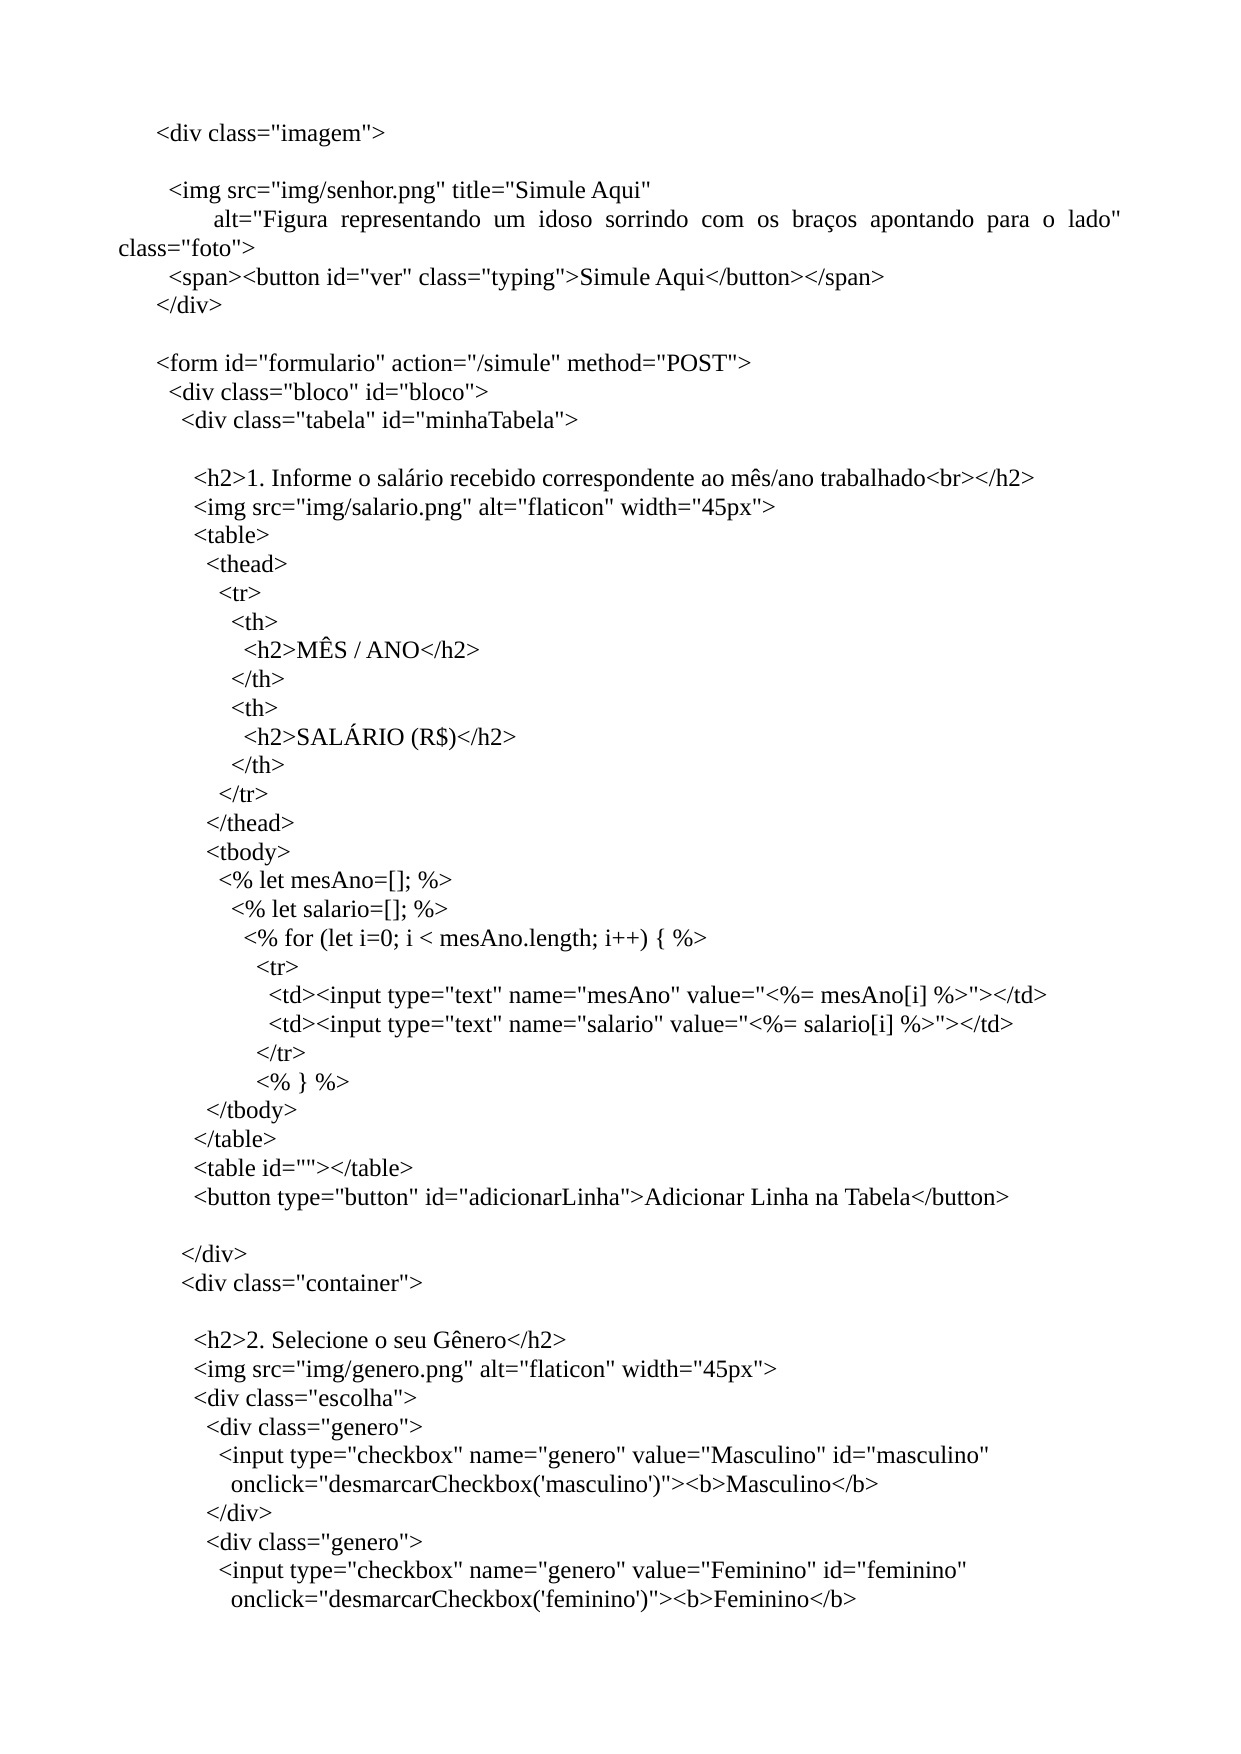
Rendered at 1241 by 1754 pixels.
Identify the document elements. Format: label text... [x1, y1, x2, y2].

text </th> [118, 664, 1122, 693]
text <div class="genero"> [118, 1412, 1122, 1441]
text alt="Figura representando um idoso sorrindo com os braços apontando para o lado" class="foto"> [118, 204, 1122, 262]
text <td><input type="text" name="salario" value="<%= salario[i] %>"></td> [118, 1009, 1122, 1038]
text <td><input type="text" name="mesAno" value="<%= mesAno[i] %>"></td> [118, 981, 1122, 1009]
text <button type="button" id="adicionarLinha">Adicionar Linha na Tabela</button> [118, 1182, 1122, 1211]
text <h2>MÊS / ANO</h2> [118, 636, 1122, 664]
text <img src="img/salario.png" alt="flaticon" width="45px"> [118, 492, 1122, 521]
text </div> [118, 1498, 1122, 1527]
text <thead> [118, 549, 1122, 578]
text <tbody> [118, 837, 1122, 866]
text <th> [118, 607, 1122, 636]
text <span><button id="ver" class="typing">Simule Aqui</button></span> [118, 262, 1122, 291]
text <input type="checkbox" name="genero" value="Feminino" id="feminino" [118, 1556, 1122, 1584]
text onclick="desmarcarCheckbox('feminino')"><b>Feminino</b> [118, 1584, 1122, 1613]
text <% } %> [118, 1067, 1122, 1096]
text <div class="imagem"> [118, 118, 1122, 147]
text </div> [118, 1239, 1122, 1268]
text <% for (let i=0; i < mesAno.length; i++) { %> [118, 923, 1122, 952]
text <h2>2. Selecione o seu Gênero</h2> [118, 1326, 1122, 1354]
text </th> [118, 751, 1122, 779]
text <div class="container"> [118, 1268, 1122, 1297]
text <% let salario=[]; %> [118, 894, 1122, 923]
text </tr> [118, 779, 1122, 808]
text <div class="escolha"> [118, 1383, 1122, 1412]
text </tr> [118, 1038, 1122, 1067]
text <div class="bloco" id="bloco"> [118, 377, 1122, 406]
text <input type="checkbox" name="genero" value="Masculino" id="masculino" [118, 1441, 1122, 1469]
text <tr> [118, 578, 1122, 607]
text </tbody> [118, 1096, 1122, 1124]
text <% let mesAno=[]; %> [118, 866, 1122, 894]
text </thead> [118, 808, 1122, 837]
text <th> [118, 693, 1122, 722]
text <form id="formulario" action="/simule" method="POST"> [118, 348, 1122, 377]
text </table> [118, 1124, 1122, 1153]
text <tr> [118, 952, 1122, 981]
text <div class="tabela" id="minhaTabela"> [118, 406, 1122, 434]
text <img src="img/senhor.png" title="Simule Aqui" [118, 176, 1122, 204]
text onclick="desmarcarCheckbox('masculino')"><b>Masculino</b> [118, 1469, 1122, 1498]
text <div class="genero"> [118, 1527, 1122, 1556]
text <h2>1. Informe o salário recebido correspondente ao mês/ano trabalhado<br></h2> [118, 463, 1122, 492]
text <table id=""></table> [118, 1153, 1122, 1182]
text <table> [118, 521, 1122, 549]
text <h2>SALÁRIO (R$)</h2> [118, 722, 1122, 751]
text <img src="img/genero.png" alt="flaticon" width="45px"> [118, 1354, 1122, 1383]
text </div> [118, 291, 1122, 319]
